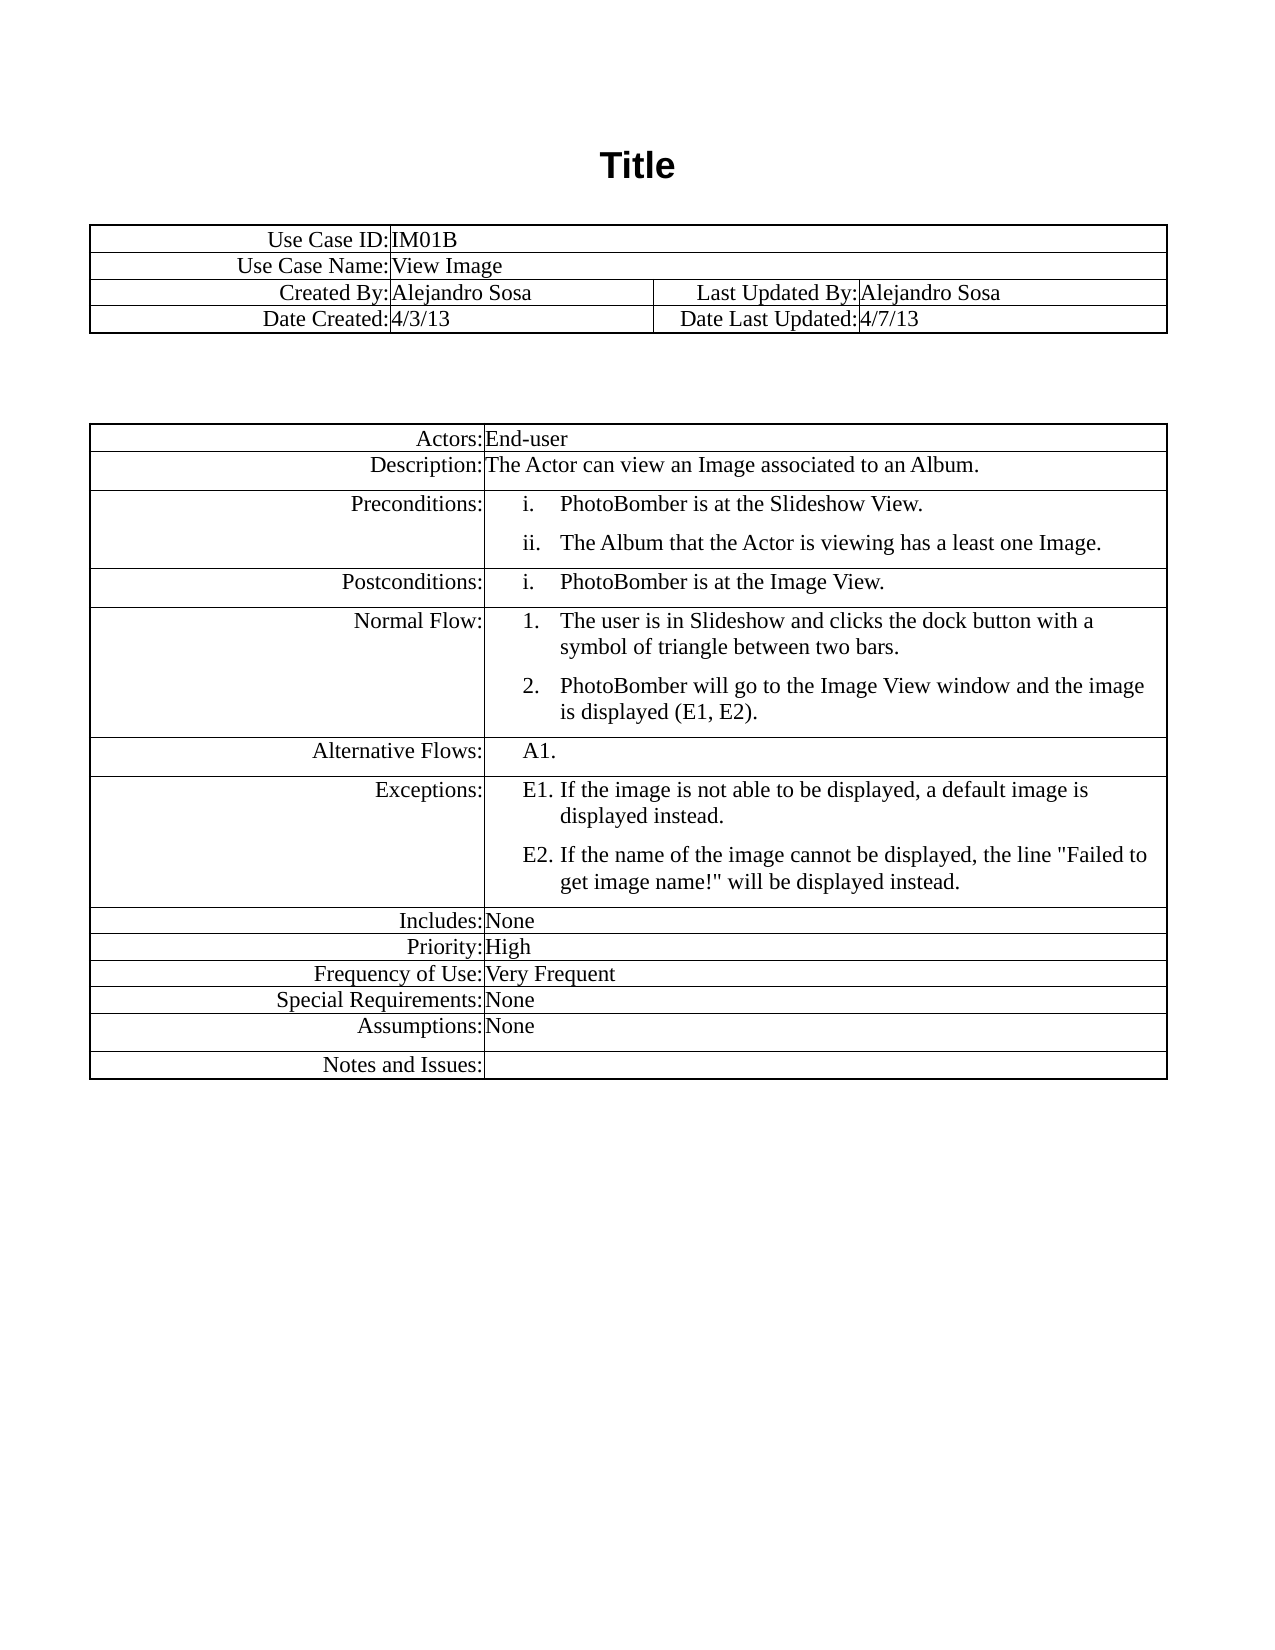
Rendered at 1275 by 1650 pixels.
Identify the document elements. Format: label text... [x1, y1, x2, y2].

table_header End-user [485, 425, 1166, 451]
table_cell None [485, 908, 1166, 933]
table_cell Preconditions: [91, 491, 484, 568]
table_header Use Case ID: [91, 226, 390, 252]
table_cell Alejandro Sosa [860, 280, 1166, 305]
table_cell Notes and Issues: [91, 1052, 484, 1078]
table_cell Alejandro Sosa [391, 280, 653, 305]
title Title [118, 143, 1157, 186]
table_cell None [485, 987, 1166, 1012]
table_cell Normal Flow: [91, 608, 484, 737]
table_cell Frequency of Use: [91, 961, 484, 986]
table_header IM01B [391, 226, 1166, 252]
table_cell Description: [91, 452, 484, 490]
table_cell 4/7/13 [860, 306, 1166, 332]
table_cell PhotoBomber is at the Slideshow View. The Album that the Actor is viewing has a least one Image. [485, 491, 1166, 568]
table_cell None [485, 1014, 1166, 1051]
table_cell [485, 1052, 1166, 1078]
table_cell Last Updated By: [654, 280, 859, 305]
table_cell The user is in Slideshow and clicks the dock button with a symbol of triangle between two bars. PhotoBomber will go to the Image View window and the image is displayed (E1, E2). [485, 608, 1166, 737]
table_cell 4/3/13 [391, 306, 653, 332]
table_cell Date Created: [91, 306, 390, 332]
table_cell Special Requirements: [91, 987, 484, 1012]
table_cell Alternative Flows: [91, 738, 484, 776]
table_cell Assumptions: [91, 1014, 484, 1051]
table_cell Postconditions: [91, 569, 484, 607]
table_cell Very Frequent [485, 961, 1166, 986]
table_cell View Image [391, 253, 1166, 279]
table_cell PhotoBomber is at the Image View. [485, 569, 1166, 607]
table_cell Priority: [91, 934, 484, 959]
table_header Actors: [91, 425, 484, 451]
table_cell Use Case Name: [91, 253, 390, 279]
table_cell Exceptions: [91, 777, 484, 907]
table_cell The Actor can view an Image associated to an Album. [485, 452, 1166, 490]
table_cell [485, 738, 1166, 776]
table_cell Includes: [91, 908, 484, 933]
table_cell If the image is not able to be displayed, a default image is displayed instead. If the name of the image cannot be displayed, the line "Failed to get image name!" will be displayed instead. [485, 777, 1166, 907]
table_cell Date Last Updated: [654, 306, 859, 332]
table_cell Created By: [91, 280, 390, 305]
table_cell High [485, 934, 1166, 959]
